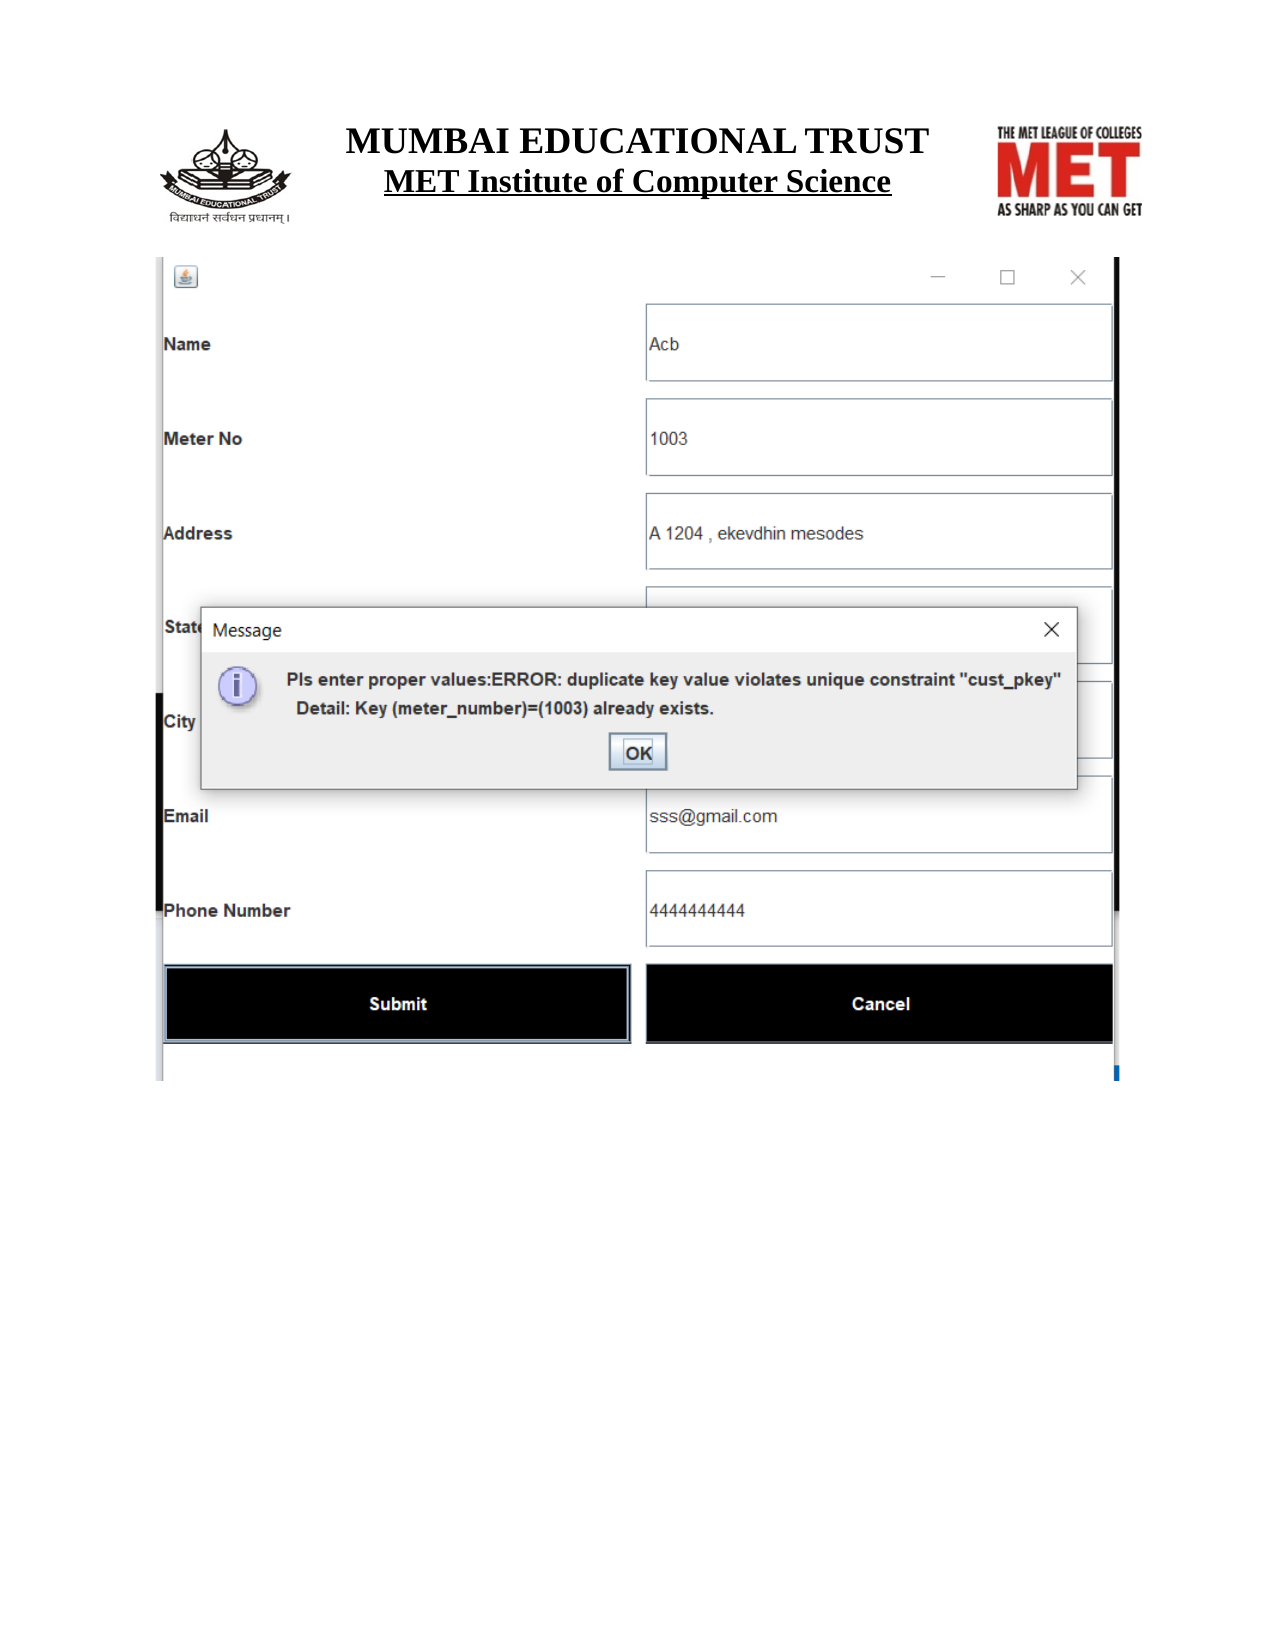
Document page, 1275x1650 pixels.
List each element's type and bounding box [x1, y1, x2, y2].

picture [997, 126, 1142, 216]
picture [159, 129, 293, 224]
picture [155, 257, 1120, 1081]
